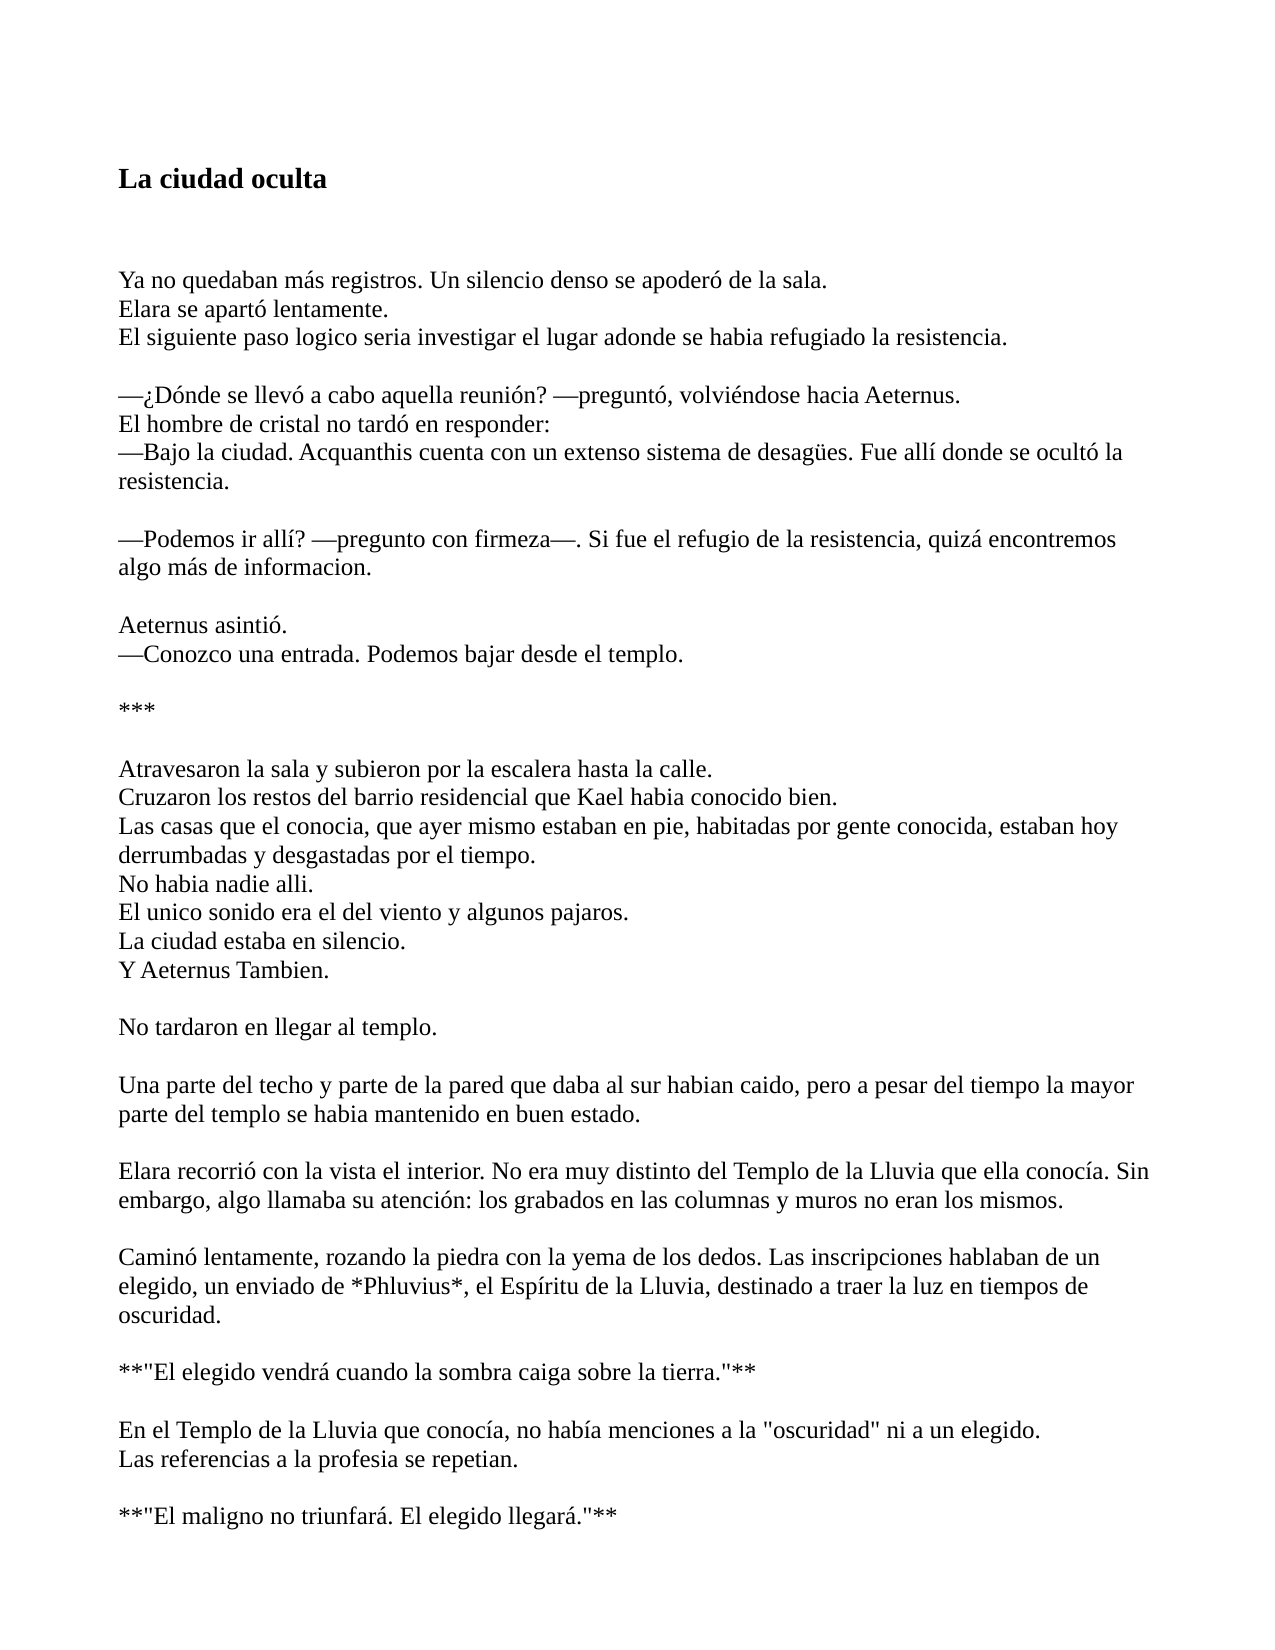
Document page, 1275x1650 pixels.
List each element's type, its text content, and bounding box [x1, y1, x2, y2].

text Caminó lentamente, rozando la piedra con la yema de los dedos. Las inscripciones hablaban de un elegido, un enviado de *Phluvius*, el Espíritu de la Lluvia, destinado a traer la luz en tiempos de oscuridad. [118, 1242, 1157, 1329]
text **"El maligno no triunfará. El elegido llegará."** [118, 1501, 1157, 1530]
text Atravesaron la sala y subieron por la escalera hasta la calle. [118, 754, 1157, 782]
text **"El elegido vendrá cuando la sombra caiga sobre la tierra."** [118, 1357, 1157, 1386]
text Aeternus asintió. [118, 610, 1157, 639]
text Las casas que el conocia, que ayer mismo estaban en pie, habitadas por gente conocida, estaban hoy derrumbadas y desgastadas por el tiempo. [118, 811, 1157, 869]
text Y Aeternus Tambien. [118, 955, 1157, 984]
text Ya no quedaban más registros. Un silencio denso se apoderó de la sala. [118, 265, 1157, 294]
text No habia nadie alli. [118, 869, 1157, 897]
text Elara recorrió con la vista el interior. No era muy distinto del Templo de la Lluvia que ella conocía. Sin embargo, algo llamaba su atención: los grabados en las columnas y muros no eran los mismos. [118, 1156, 1157, 1214]
text Elara se apartó lentamente. [118, 294, 1157, 322]
text —Conozco una entrada. Podemos bajar desde el templo. [118, 639, 1157, 667]
text No tardaron en llegar al templo. [118, 1012, 1157, 1041]
text En el Templo de la Lluvia que conocía, no había menciones a la "oscuridad" ni a un elegido. [118, 1415, 1157, 1444]
text *** [118, 696, 1157, 725]
text El hombre de cristal no tardó en responder: [118, 409, 1157, 437]
text Las referencias a la profesia se repetian. [118, 1444, 1157, 1472]
text —Podemos ir allí? —pregunto con firmeza—. Si fue el refugio de la resistencia, quizá encontremos algo más de informacion. [118, 524, 1157, 581]
text Una parte del techo y parte de la pared que daba al sur habian caido, pero a pesar del tiempo la mayor parte del templo se habia mantenido en buen estado. [118, 1070, 1157, 1127]
text El unico sonido era el del viento y algunos pajaros. [118, 897, 1157, 926]
text La ciudad estaba en silencio. [118, 926, 1157, 955]
subtitle La ciudad oculta [118, 161, 1157, 195]
text El siguiente paso logico seria investigar el lugar adonde se habia refugiado la resistencia. [118, 322, 1157, 351]
text —Bajo la ciudad. Acquanthis cuenta con un extenso sistema de desagües. Fue allí donde se ocultó la resistencia. [118, 437, 1157, 495]
text —¿Dónde se llevó a cabo aquella reunión? —preguntó, volviéndose hacia Aeternus. [118, 380, 1157, 409]
text Cruzaron los restos del barrio residencial que Kael habia conocido bien. [118, 782, 1157, 811]
